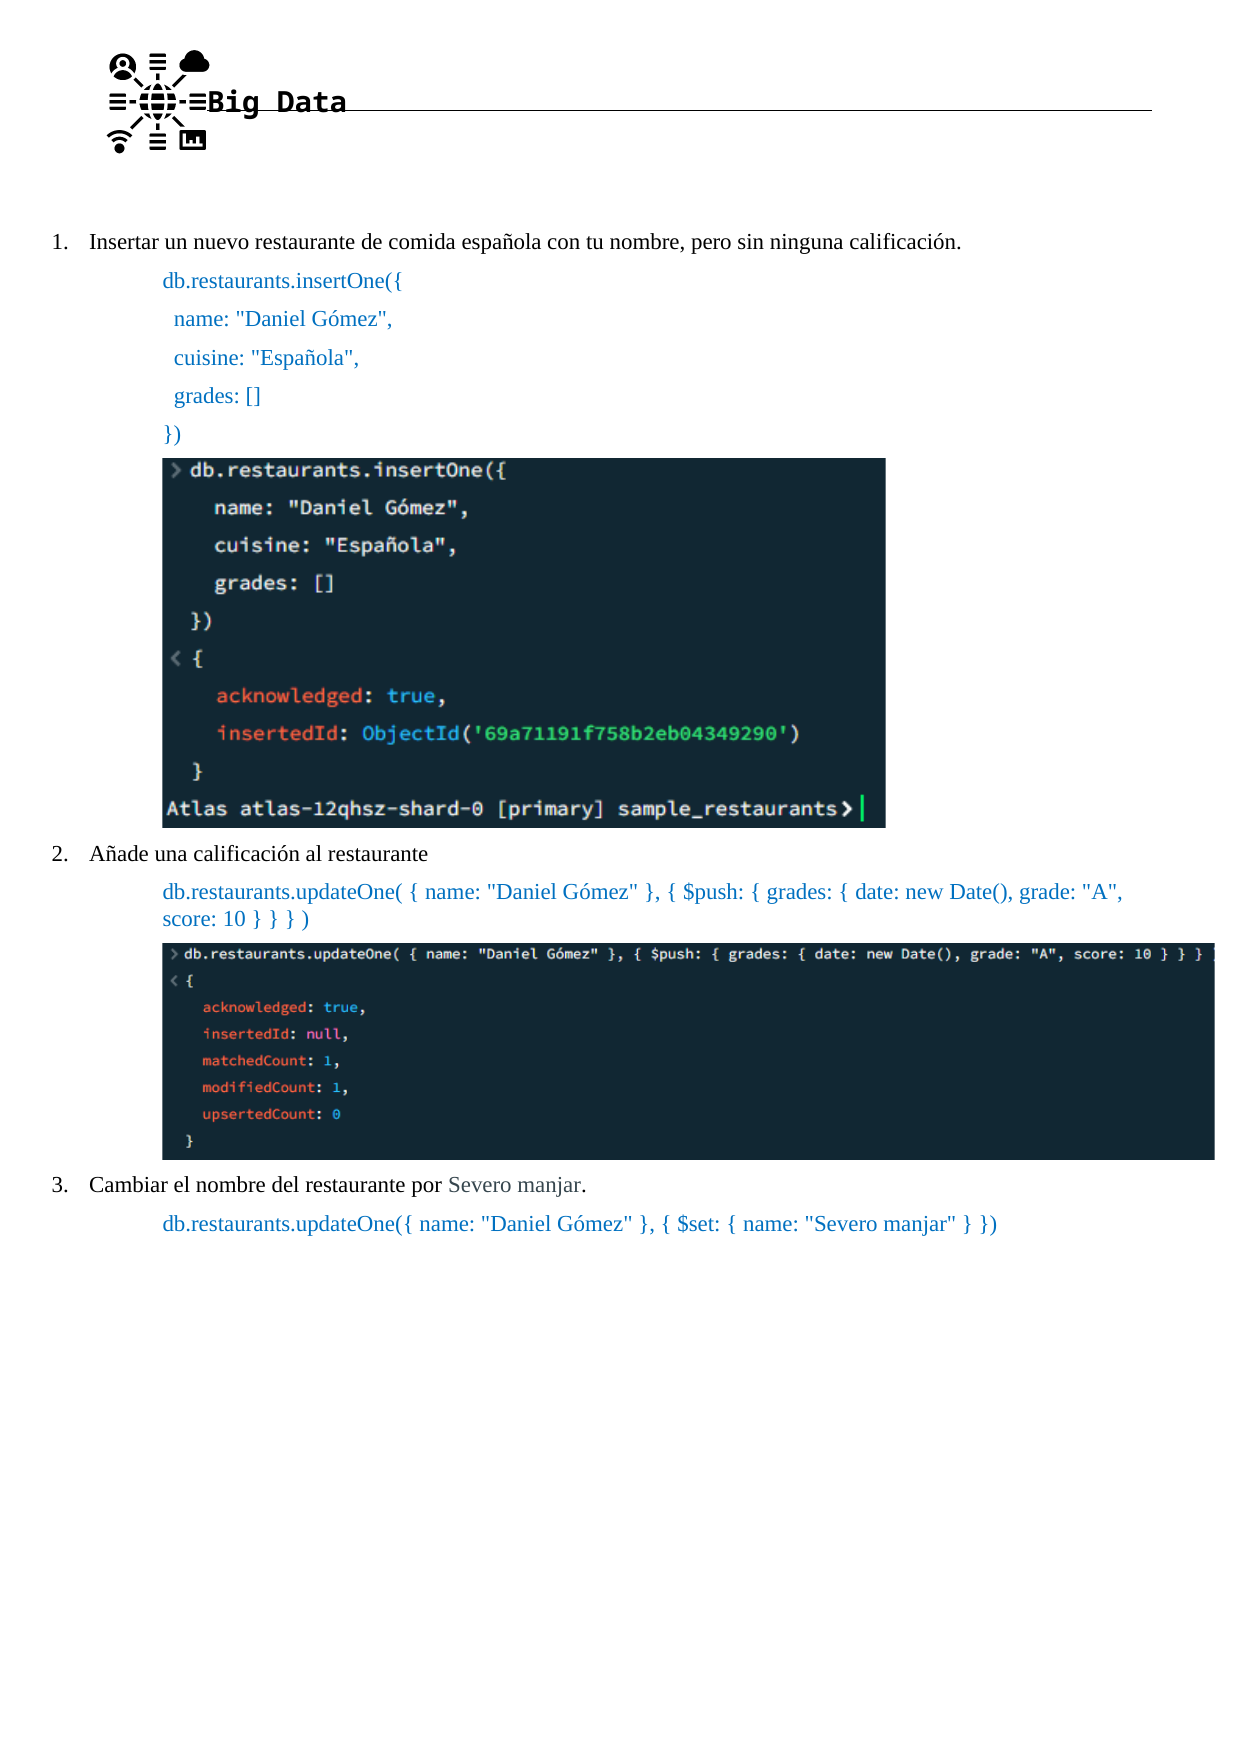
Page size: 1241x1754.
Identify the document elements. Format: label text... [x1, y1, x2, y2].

text name: "Daniel Gómez", [162, 305, 1141, 331]
text db.restaurants.updateOne({ name: "Daniel Gómez" }, { $set: { name: "Severo manjar" } }) [162, 1210, 1141, 1236]
list Añade una calificación al restaurante [51, 840, 1141, 866]
text cuisine: "Española", [162, 343, 1141, 370]
text }) [162, 420, 1141, 447]
text grades: [] [162, 382, 1141, 408]
text db.restaurants.updateOne( { name: "Daniel Gómez" }, { $push: { grades: { date: new Date(), grade: "A", score: 10 } } } ) [162, 878, 1141, 932]
list Insertar un nuevo restaurante de comida española con tu nombre, pero sin ninguna calificación. [51, 228, 1141, 254]
list Cambiar el nombre del restaurante por Severo manjar. [51, 1171, 1141, 1198]
text db.restaurants.insertOne({ [162, 267, 1141, 293]
